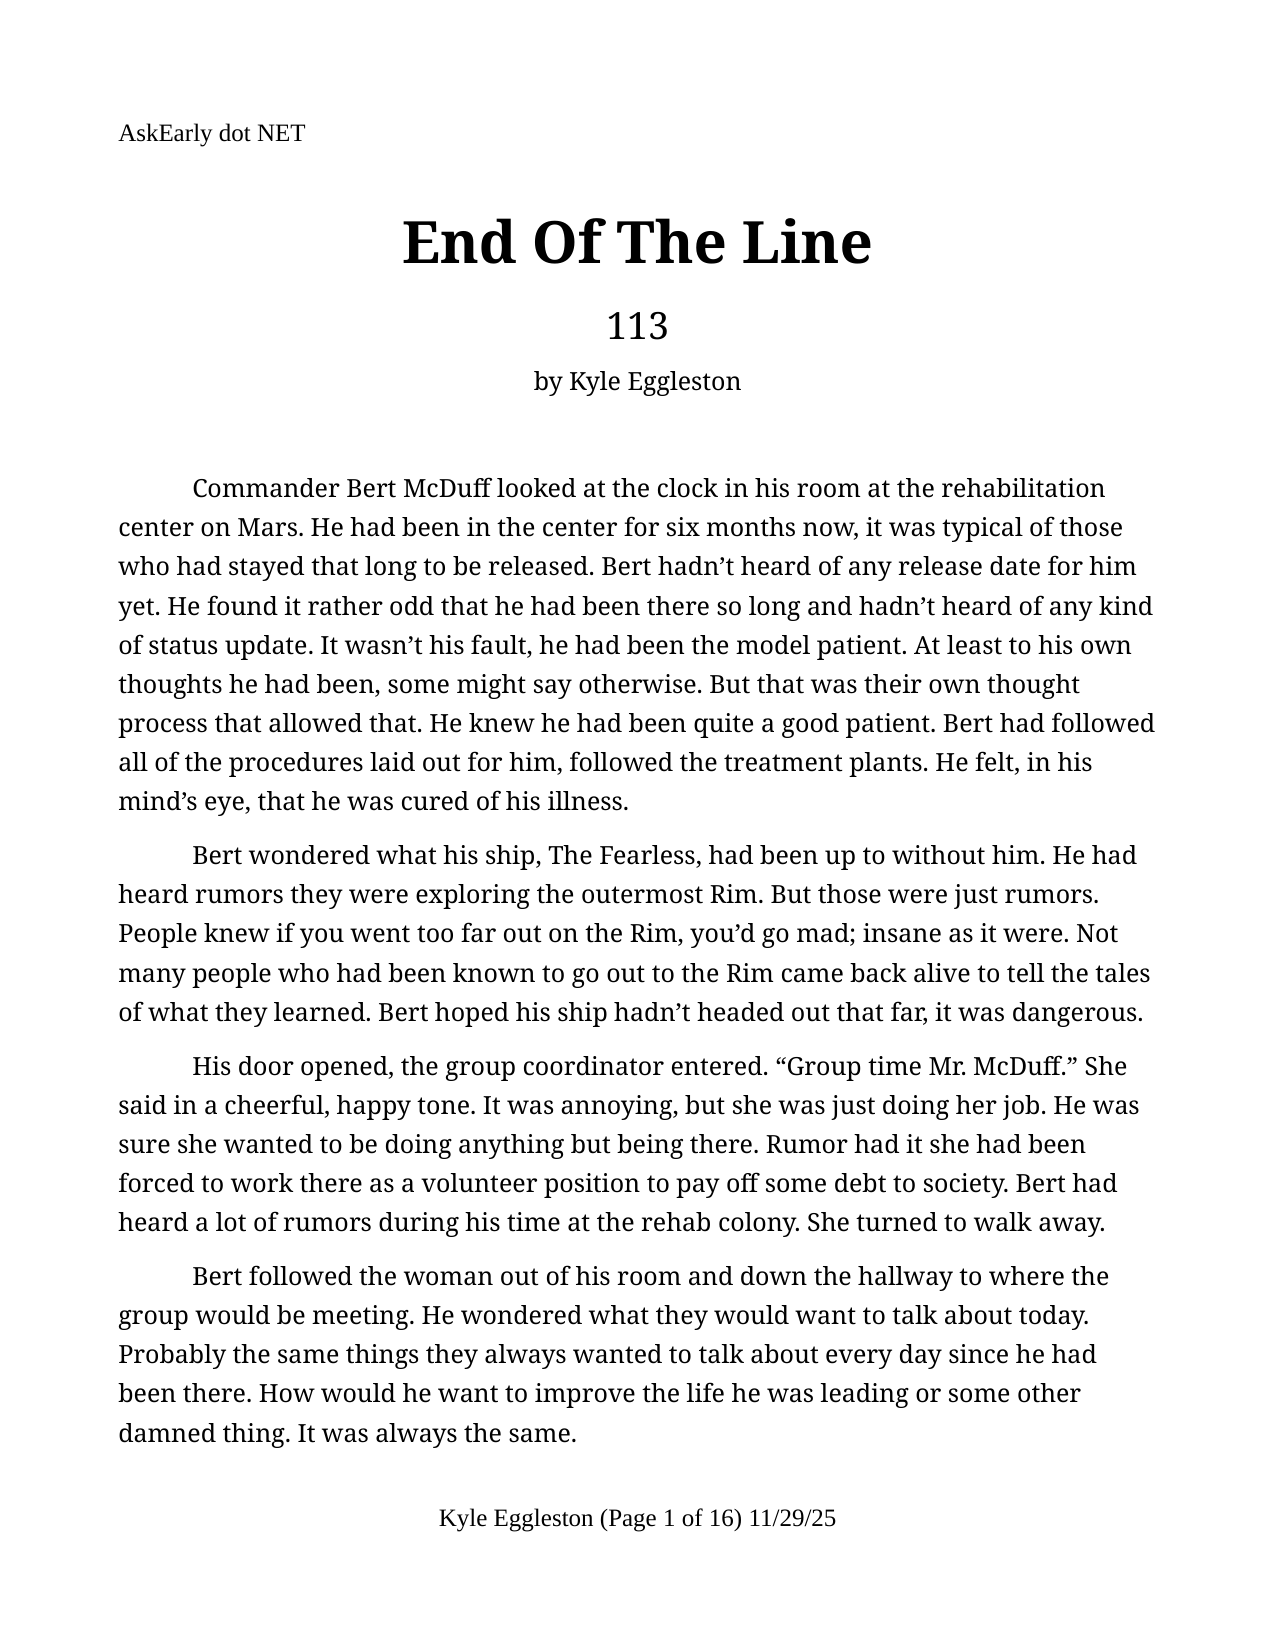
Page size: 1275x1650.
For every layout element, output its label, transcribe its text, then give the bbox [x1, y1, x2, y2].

text Bert wondered what his ship, The Fearless, had been up to without him. He had heard rumors they were exploring the outermost Rim. But those were just rumors. People knew if you went too far out on the Rim, you’d go mad; insane as it were. Not many people who had been known to go out to the Rim came back alive to tell the tales of what they learned. Bert hoped his ship hadn’t headed out that far, it was dangerous. [118, 838, 1157, 1028]
text Commander Bert McDuff looked at the clock in his room at the rehabilitation center on Mars. He had been in the center for six months now, it was typical of those who had stayed that long to be released. Bert hadn’t heard of any release date for him yet. He found it rather odd that he had been there so long and hadn’t heard of any kind of status update. It wasn’t his fault, he had been the model patient. At least to his own thoughts he had been, some might say otherwise. But that was their own thought process that allowed that. He knew he had been quite a good patient. Bert had followed all of the procedures laid out for him, followed the treatment plants. He felt, in his mind’s eye, that he was cured of his illness. [118, 471, 1157, 818]
text Bert followed the woman out of his room and down the hallway to where the group would be meeting. He wondered what they would want to talk about today. Probably the same things they always wanted to talk about every day since he had been there. How would he want to improve the life he was leading or some other damned thing. It was always the same. [118, 1258, 1157, 1449]
text by Kyle Eggleston [118, 363, 1157, 397]
title End Of The Line [118, 201, 1157, 281]
subtitle 113 [118, 299, 1157, 351]
text His door opened, the group coordinator entered. “Group time Mr. McDuff.” She said in a cheerful, happy tone. It was annoying, but she was just doing her job. He was sure she wanted to be doing anything but being there. Rumor had it she had been forced to work there as a volunteer position to pay off some debt to society. Bert had heard a lot of rumors during his time at the rehab colony. She turned to walk away. [118, 1048, 1157, 1239]
